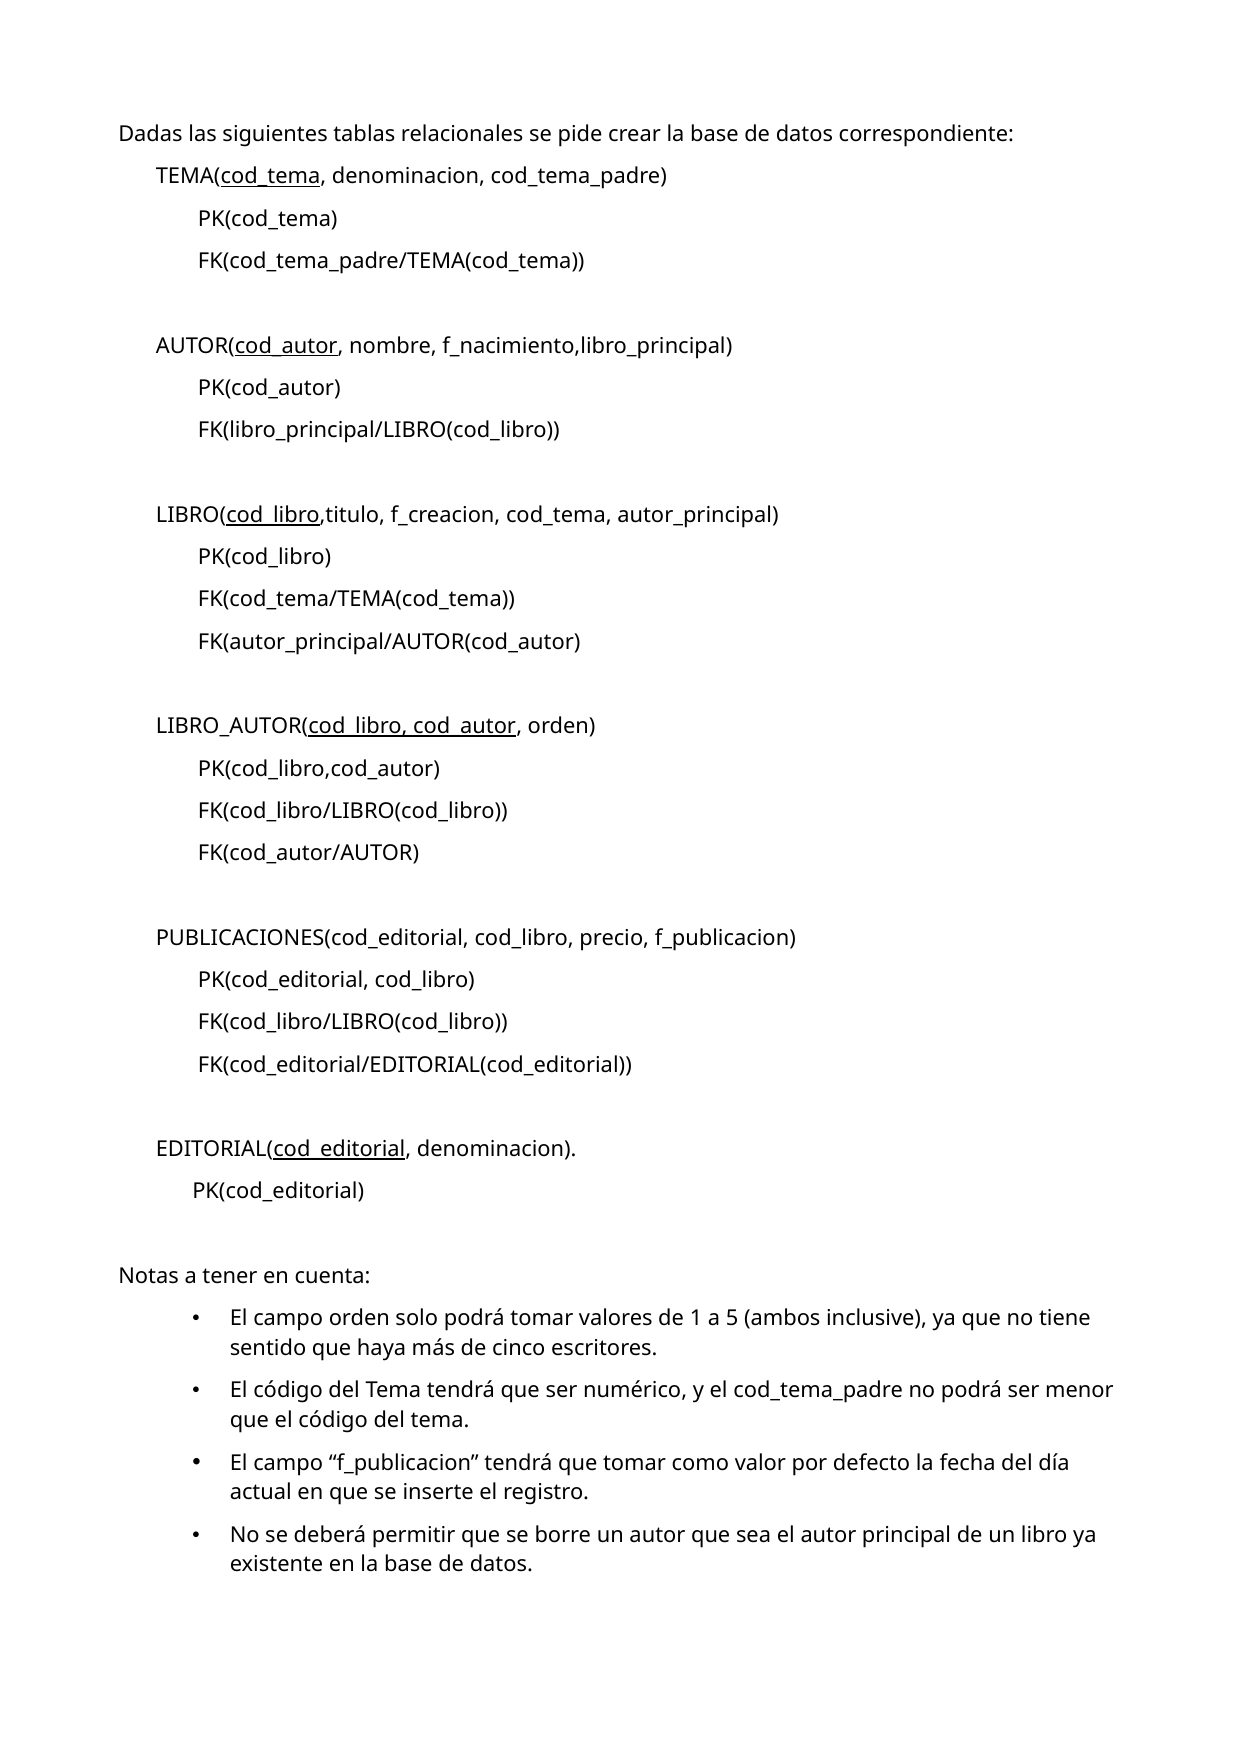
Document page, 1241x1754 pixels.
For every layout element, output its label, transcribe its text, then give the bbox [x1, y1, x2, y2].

text FK(cod_autor/AUTOR) [192, 837, 1122, 867]
text FK(cod_libro/LIBRO(cod_libro)) [192, 1006, 1122, 1036]
text EDITORIAL(cod_editorial, denominacion). [156, 1133, 1122, 1163]
text PK(cod_editorial) [156, 1175, 1122, 1205]
text LIBRO_AUTOR(cod_libro, cod_autor, orden) [156, 710, 1122, 740]
list El código del Tema tendrá que ser numérico, y el cod_tema_padre no podrá ser menor que el código del tema. [192, 1374, 1122, 1434]
list El campo “f_publicacion” tendrá que tomar como valor por defecto la fecha del día actual en que se inserte el registro. [192, 1446, 1122, 1506]
text FK(cod_libro/LIBRO(cod_libro)) [192, 795, 1122, 824]
text PK(cod_libro,cod_autor) [192, 752, 1122, 782]
text PK(cod_tema) [192, 203, 1122, 232]
text FK(cod_tema/TEMA(cod_tema)) [192, 583, 1122, 613]
text PK(cod_editorial, cod_libro) [192, 964, 1122, 994]
list El campo orden solo podrá tomar valores de 1 a 5 (ambos inclusive), ya que no tiene sentido que haya más de cinco escritores. [192, 1302, 1122, 1362]
text FK(autor_principal/AUTOR(cod_autor) [192, 626, 1122, 655]
list No se deberá permitir que se borre un autor que sea el autor principal de un libro ya existente en la base de datos. [192, 1518, 1122, 1578]
text PUBLICACIONES(cod_editorial, cod_libro, precio, f_publicacion) [156, 922, 1122, 951]
text Dadas las siguientes tablas relacionales se pide crear la base de datos correspondiente: [118, 118, 1122, 148]
text FK(cod_editorial/EDITORIAL(cod_editorial)) [192, 1048, 1122, 1078]
text FK(libro_principal/LIBRO(cod_libro)) [192, 414, 1122, 444]
text FK(cod_tema_padre/TEMA(cod_tema)) [192, 245, 1122, 275]
text Notas a tener en cuenta: [118, 1260, 1122, 1290]
text PK(cod_libro) [192, 541, 1122, 571]
text PK(cod_autor) [192, 372, 1122, 402]
text AUTOR(cod_autor, nombre, f_nacimiento,libro_principal) [156, 329, 1122, 359]
text TEMA(cod_tema, denominacion, cod_tema_padre) [156, 160, 1122, 190]
text LIBRO(cod_libro,titulo, f_creacion, cod_tema, autor_principal) [156, 499, 1122, 528]
